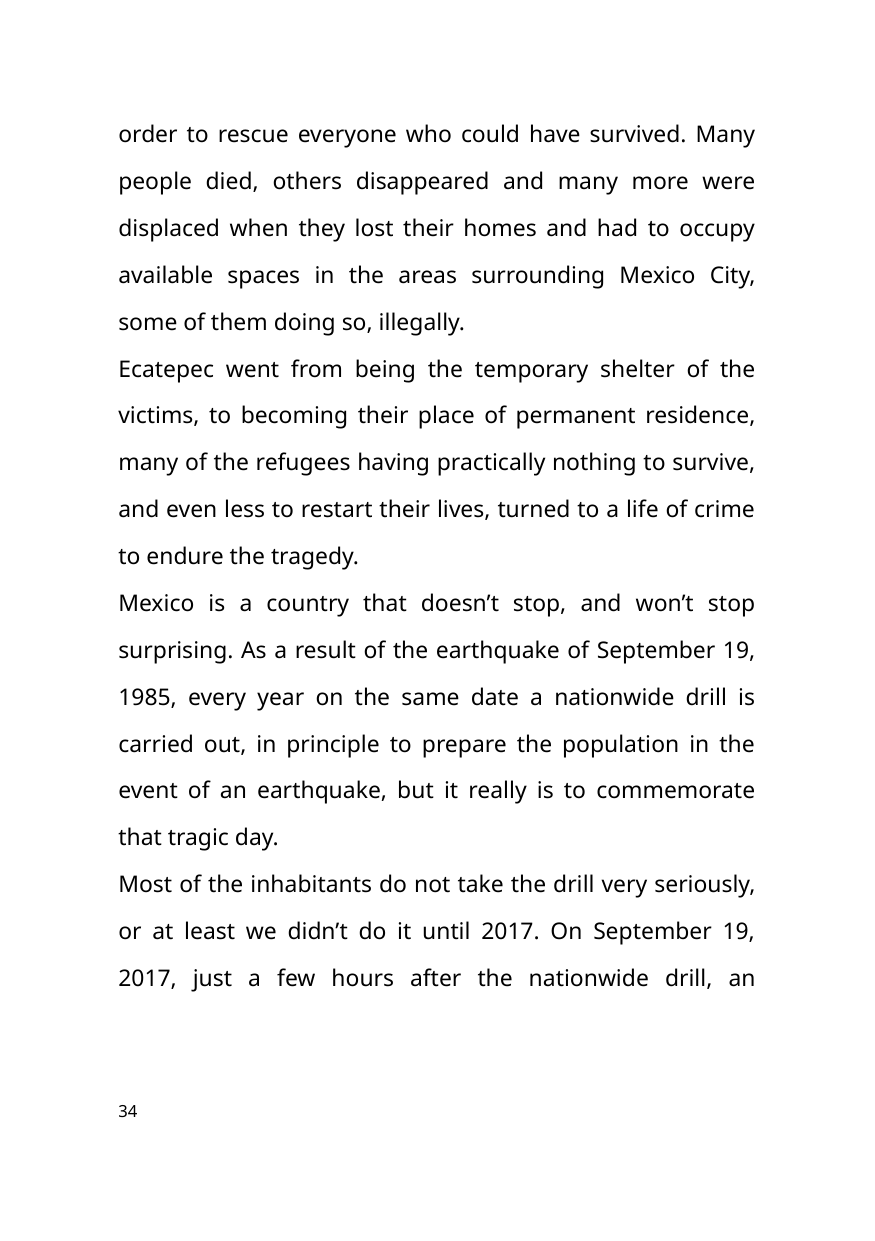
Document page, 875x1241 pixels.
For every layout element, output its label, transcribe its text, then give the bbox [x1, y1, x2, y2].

text Ecatepec went from being the temporary shelter of the victims, to becoming their place of permanent residence, many of the refugees having practically nothing to survive, and even less to restart their lives, turned to a life of crime to endure the tragedy. [118, 352, 756, 571]
text Mexico is a country that doesn’t stop, and won’t stop surprising. As a result of the earthquake of September 19, 1985, every year on the same date a nationwide drill is carried out, in principle to prepare the population in the event of an earthquake, but it really is to commemorate that tragic day. [118, 587, 756, 852]
text Most of the inhabitants do not take the drill very seriously, or at least we didn’t do it until 2017. On September 19, 2017, just a few hours after the nationwide drill, an [118, 868, 756, 993]
text order to rescue everyone who could have survived. Many people died, others disappeared and many more were displaced when they lost their homes and had to occupy available spaces in the areas surrounding Mexico City, some of them doing so, illegally. [118, 118, 756, 337]
